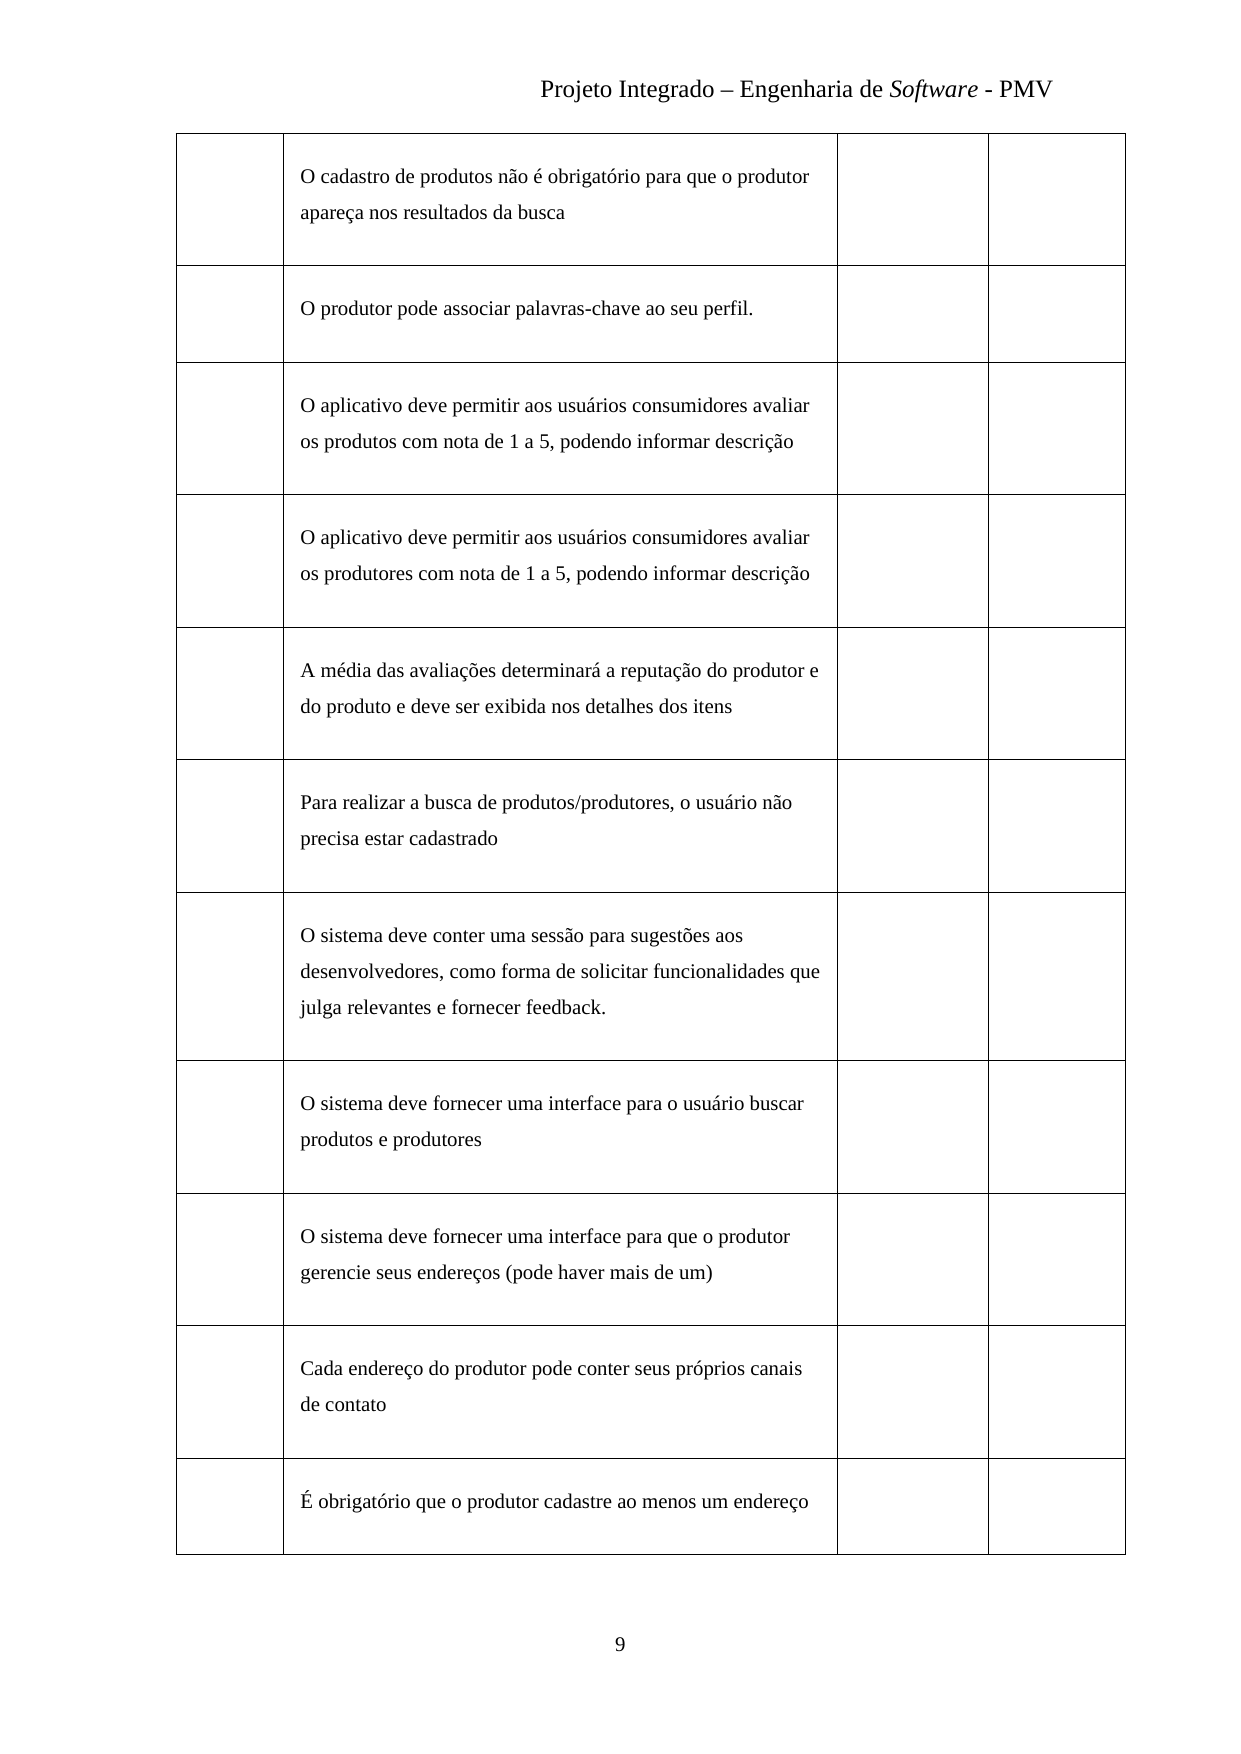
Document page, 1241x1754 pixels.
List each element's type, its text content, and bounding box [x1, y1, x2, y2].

table_cell A média das avaliações determinará a reputação do produtor e do produto e deve ser exibida nos detalhes dos itens [284, 628, 837, 759]
table_cell [989, 495, 1125, 627]
table_cell [177, 134, 283, 265]
table_cell [838, 266, 988, 362]
table_cell O sistema deve fornecer uma interface para que o produtor gerencie seus endereços (pode haver mais de um) [284, 1194, 837, 1325]
table_cell Para realizar a busca de produtos/produtores, o usuário não precisa estar cadastrado [284, 760, 837, 892]
table_cell [838, 495, 988, 627]
table_cell [838, 1326, 988, 1458]
table_cell [989, 1459, 1125, 1554]
table_cell O sistema deve conter uma sessão para sugestões aos desenvolvedores, como forma de solicitar funcionalidades que julga relevantes e fornecer feedback. [284, 893, 837, 1060]
table_cell [177, 495, 283, 627]
table_cell [989, 1326, 1125, 1458]
table_cell [838, 363, 988, 494]
table_cell [177, 1459, 283, 1554]
table_cell [989, 363, 1125, 494]
table_cell O cadastro de produtos não é obrigatório para que o produtor apareça nos resultados da busca [284, 134, 837, 265]
table_cell [989, 1061, 1125, 1193]
table_cell O produtor pode associar palavras-chave ao seu perfil. [284, 266, 837, 362]
table_cell O sistema deve fornecer uma interface para o usuário buscar produtos e produtores [284, 1061, 837, 1193]
table_cell [177, 628, 283, 759]
table_cell Cada endereço do produtor pode conter seus próprios canais de contato [284, 1326, 837, 1458]
table_cell O aplicativo deve permitir aos usuários consumidores avaliar os produtores com nota de 1 a 5, podendo informar descrição [284, 495, 837, 627]
table_cell [989, 1194, 1125, 1325]
table_cell [177, 363, 283, 494]
table_cell É obrigatório que o produtor cadastre ao menos um endereço [284, 1459, 837, 1554]
table_cell [838, 1194, 988, 1325]
table_cell [989, 628, 1125, 759]
table_cell [989, 760, 1125, 892]
table_cell [989, 893, 1125, 1060]
table_cell [177, 760, 283, 892]
table_cell [177, 1194, 283, 1325]
table_cell O aplicativo deve permitir aos usuários consumidores avaliar os produtos com nota de 1 a 5, podendo informar descrição [284, 363, 837, 494]
table_cell [838, 760, 988, 892]
table_cell [177, 1061, 283, 1193]
table_cell [989, 134, 1125, 265]
table_cell [838, 893, 988, 1060]
table_cell [989, 266, 1125, 362]
table_cell [838, 628, 988, 759]
table_cell [838, 1459, 988, 1554]
table_cell [177, 893, 283, 1060]
table_cell [177, 1326, 283, 1458]
table_cell [838, 134, 988, 265]
table_cell [177, 266, 283, 362]
table_cell [838, 1061, 988, 1193]
